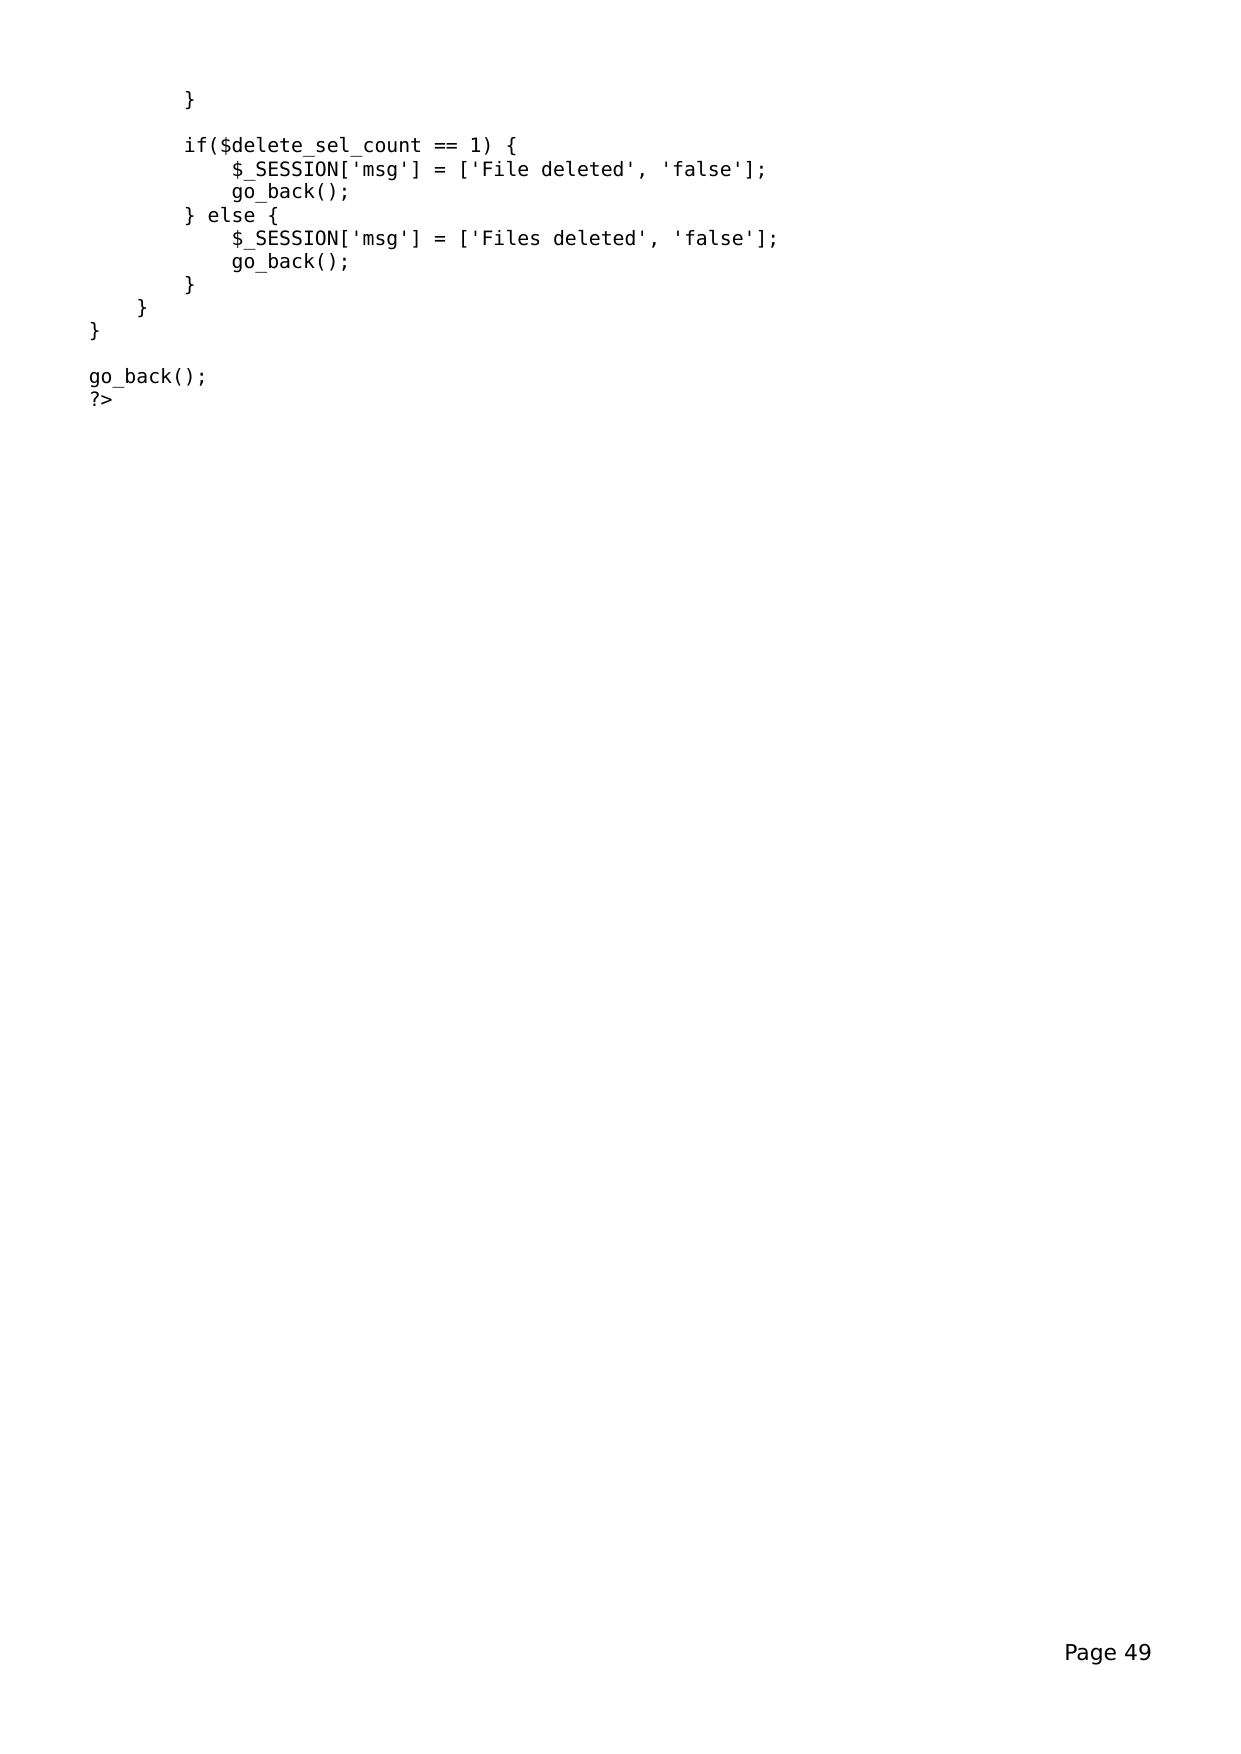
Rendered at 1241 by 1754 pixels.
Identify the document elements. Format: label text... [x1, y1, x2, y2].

text } [88, 88, 1152, 112]
text } [88, 273, 1152, 296]
text if($delete_sel_count == 1) { [88, 134, 1152, 158]
text } [88, 319, 1152, 342]
text $_SESSION['msg'] = ['File deleted', 'false']; [88, 158, 1152, 181]
text go_back(); [88, 250, 1152, 273]
text } [88, 296, 1152, 319]
text $_SESSION['msg'] = ['Files deleted', 'false']; [88, 227, 1152, 250]
text go_back(); [88, 365, 1152, 388]
text go_back(); [88, 181, 1152, 204]
text ?> [88, 388, 1152, 411]
text } else { [88, 204, 1152, 227]
